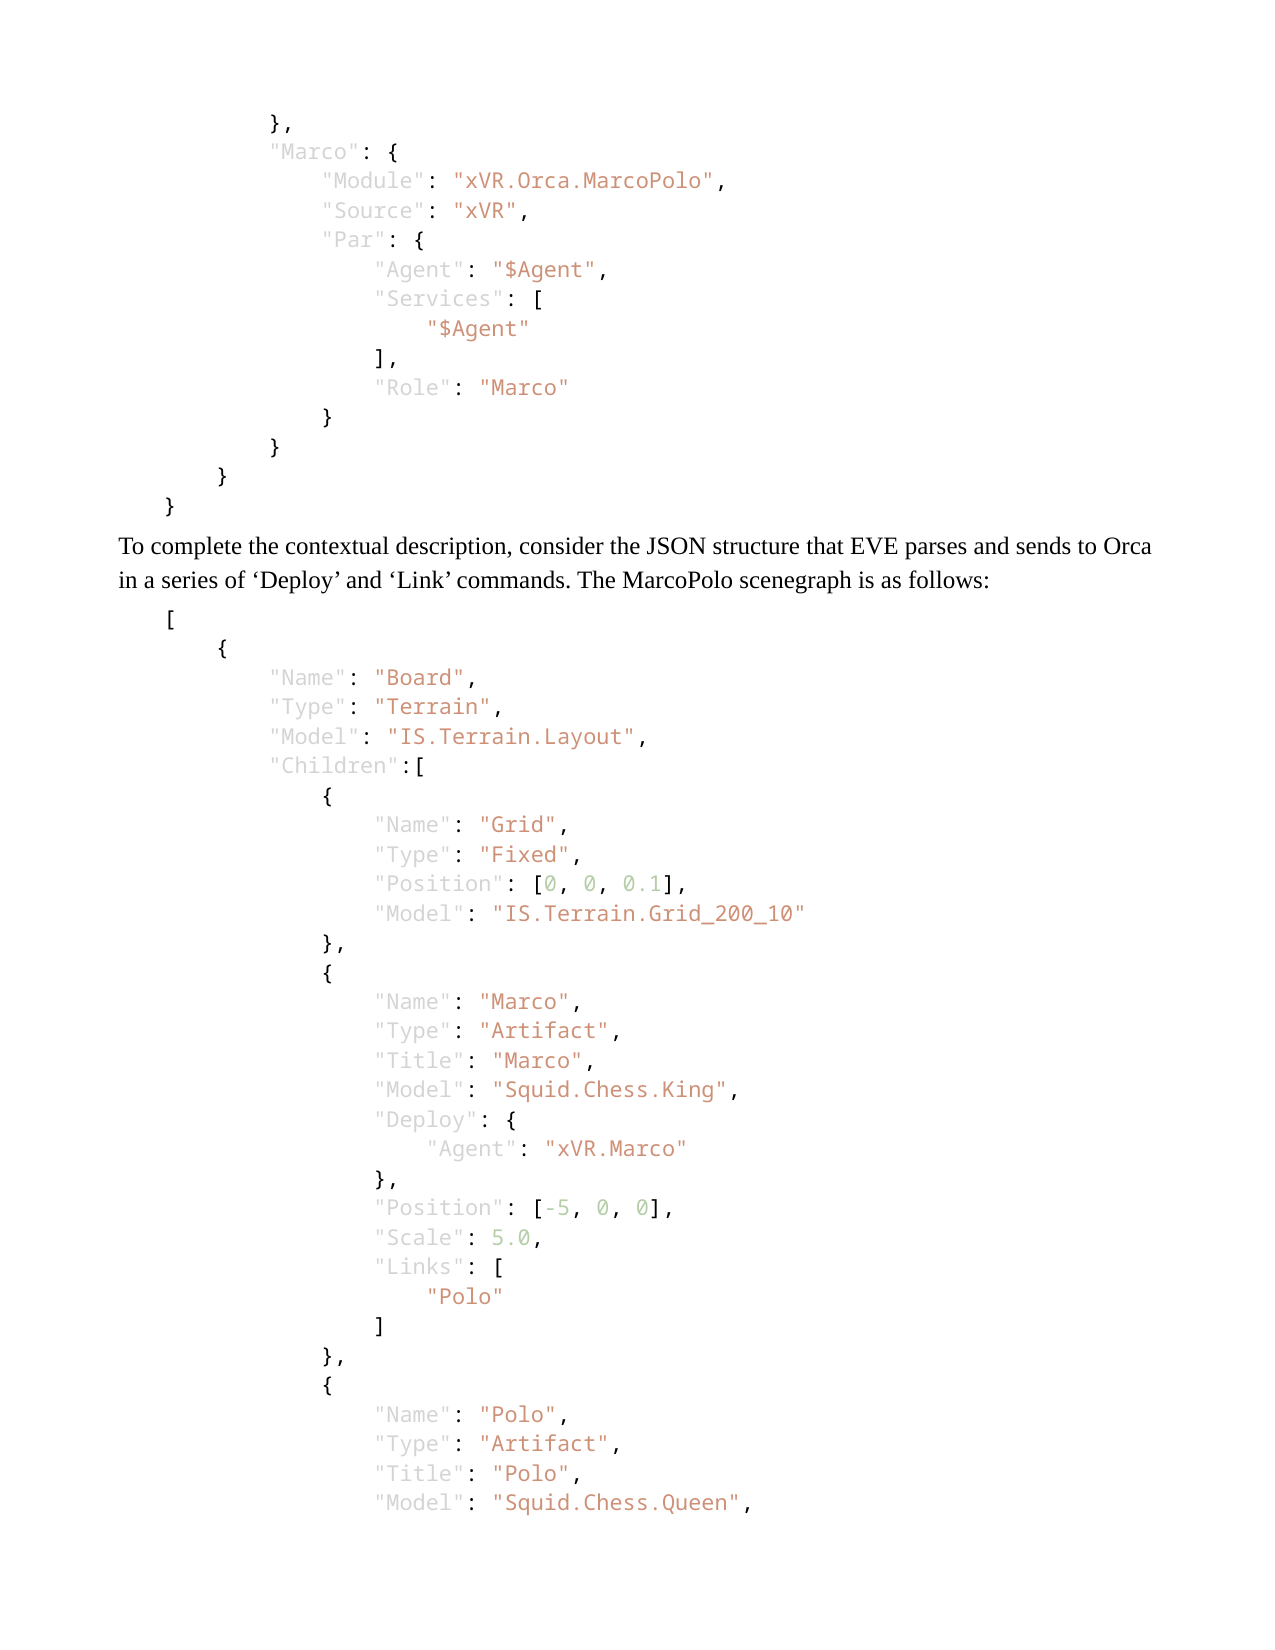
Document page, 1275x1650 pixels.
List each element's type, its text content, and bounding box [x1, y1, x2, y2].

text "Type": "Artifact", [416, 1027, 1157, 1042]
text "Title": "Marco", [163, 1057, 1157, 1071]
text "Agent": "$Agent", [410, 266, 540, 280]
text [ [163, 614, 168, 629]
text "Position": [0, 0, 0.1], [670, 880, 1157, 894]
text "Marco": { [392, 148, 1157, 162]
text "Marco": { [163, 148, 393, 162]
text "Deploy": { [510, 1116, 1157, 1130]
text }, [326, 1351, 1157, 1366]
text }, [274, 118, 1157, 133]
text } [163, 442, 275, 457]
text { [326, 968, 1157, 983]
text { [163, 968, 327, 983]
text [ [170, 614, 1157, 629]
text "Model": "IS.Terrain.Layout", [163, 732, 576, 747]
text "Name": "Board", [163, 673, 1157, 688]
text }, [379, 1174, 1157, 1189]
text { [163, 644, 1157, 659]
text { [163, 791, 327, 806]
text "Role": "Marco" [163, 383, 1157, 398]
text "Model": "Squid.Chess.King", [163, 1086, 526, 1101]
text "Agent": "xVR.Marco" [463, 1145, 1157, 1160]
text "Position": [-5, 0, 0], [163, 1204, 1157, 1219]
text }, [163, 939, 327, 953]
text "Type": "Terrain", [311, 703, 1157, 718]
text "Deploy": { [163, 1116, 414, 1130]
text "Name": "Marco", [163, 998, 1157, 1012]
text "Agent": "$Agent", [541, 266, 1157, 280]
text "Scale": 5.0, [163, 1233, 1157, 1248]
text ], [163, 354, 1157, 369]
text { [163, 1381, 1157, 1396]
text "Agent": "xVR.Marco" [163, 1145, 462, 1160]
text "Type": "Artifact", [416, 1440, 1157, 1455]
text "$Agent" [476, 324, 1157, 339]
text "Services": [ [163, 295, 1157, 310]
text "Children":[ [163, 762, 1157, 777]
text "Model": "Squid.Chess.King", [712, 1086, 1157, 1101]
text "Type": "Artifact", [163, 1440, 405, 1455]
text "Type": "Fixed", [416, 850, 1157, 865]
text "Name": "Grid", [163, 821, 1157, 836]
text "Source": "xVR", [163, 207, 1157, 221]
text } [163, 413, 1157, 428]
text "$Agent" [163, 324, 475, 339]
text }, [326, 939, 1157, 953]
text "Deploy": { [459, 1116, 511, 1130]
text } [169, 501, 1157, 516]
text "Model": "IS.Terrain.Grid_200_10" [163, 909, 1157, 924]
text "Agent": "$Agent", [163, 266, 409, 280]
text "Model": "IS.Terrain.Layout", [577, 732, 1157, 747]
text ] [163, 1322, 1157, 1337]
text To complete the contextual description, consider the JSON structure that EVE parses and sends to Orca in a series of ‘Deploy’ and ‘Link’ commands. The MarcoPolo scenegraph is as follows: [118, 531, 1157, 594]
text }, [163, 1351, 327, 1366]
text "Module": "xVR.Orca.MarcoPolo", [163, 177, 1157, 192]
text { [326, 791, 1157, 806]
text "Deploy": { [416, 1116, 458, 1130]
text "Links": [ [163, 1263, 1157, 1278]
text }, [163, 118, 275, 133]
text "Model": "Squid.Chess.Queen", [672, 1499, 1157, 1514]
text }, [163, 1174, 380, 1189]
text "Model": "Squid.Chess.Queen", [528, 1499, 671, 1514]
text "Type": "Fixed", [163, 850, 405, 865]
text } [163, 472, 1157, 487]
text "Type": "Terrain", [163, 703, 300, 718]
text "Name": "Polo", [163, 1410, 1157, 1425]
text "Par": { [163, 236, 1157, 251]
text } [274, 442, 1157, 457]
text "Model": "Squid.Chess.King", [528, 1086, 711, 1101]
text "Position": [0, 0, 0.1], [537, 880, 668, 894]
text } [163, 501, 170, 516]
text "Type": "Artifact", [163, 1027, 405, 1042]
text "Model": "Squid.Chess.Queen", [163, 1499, 526, 1514]
text "Polo" [163, 1292, 1157, 1307]
text "Title": "Polo", [163, 1469, 1157, 1484]
text "Position": [0, 0, 0.1], [163, 880, 535, 894]
